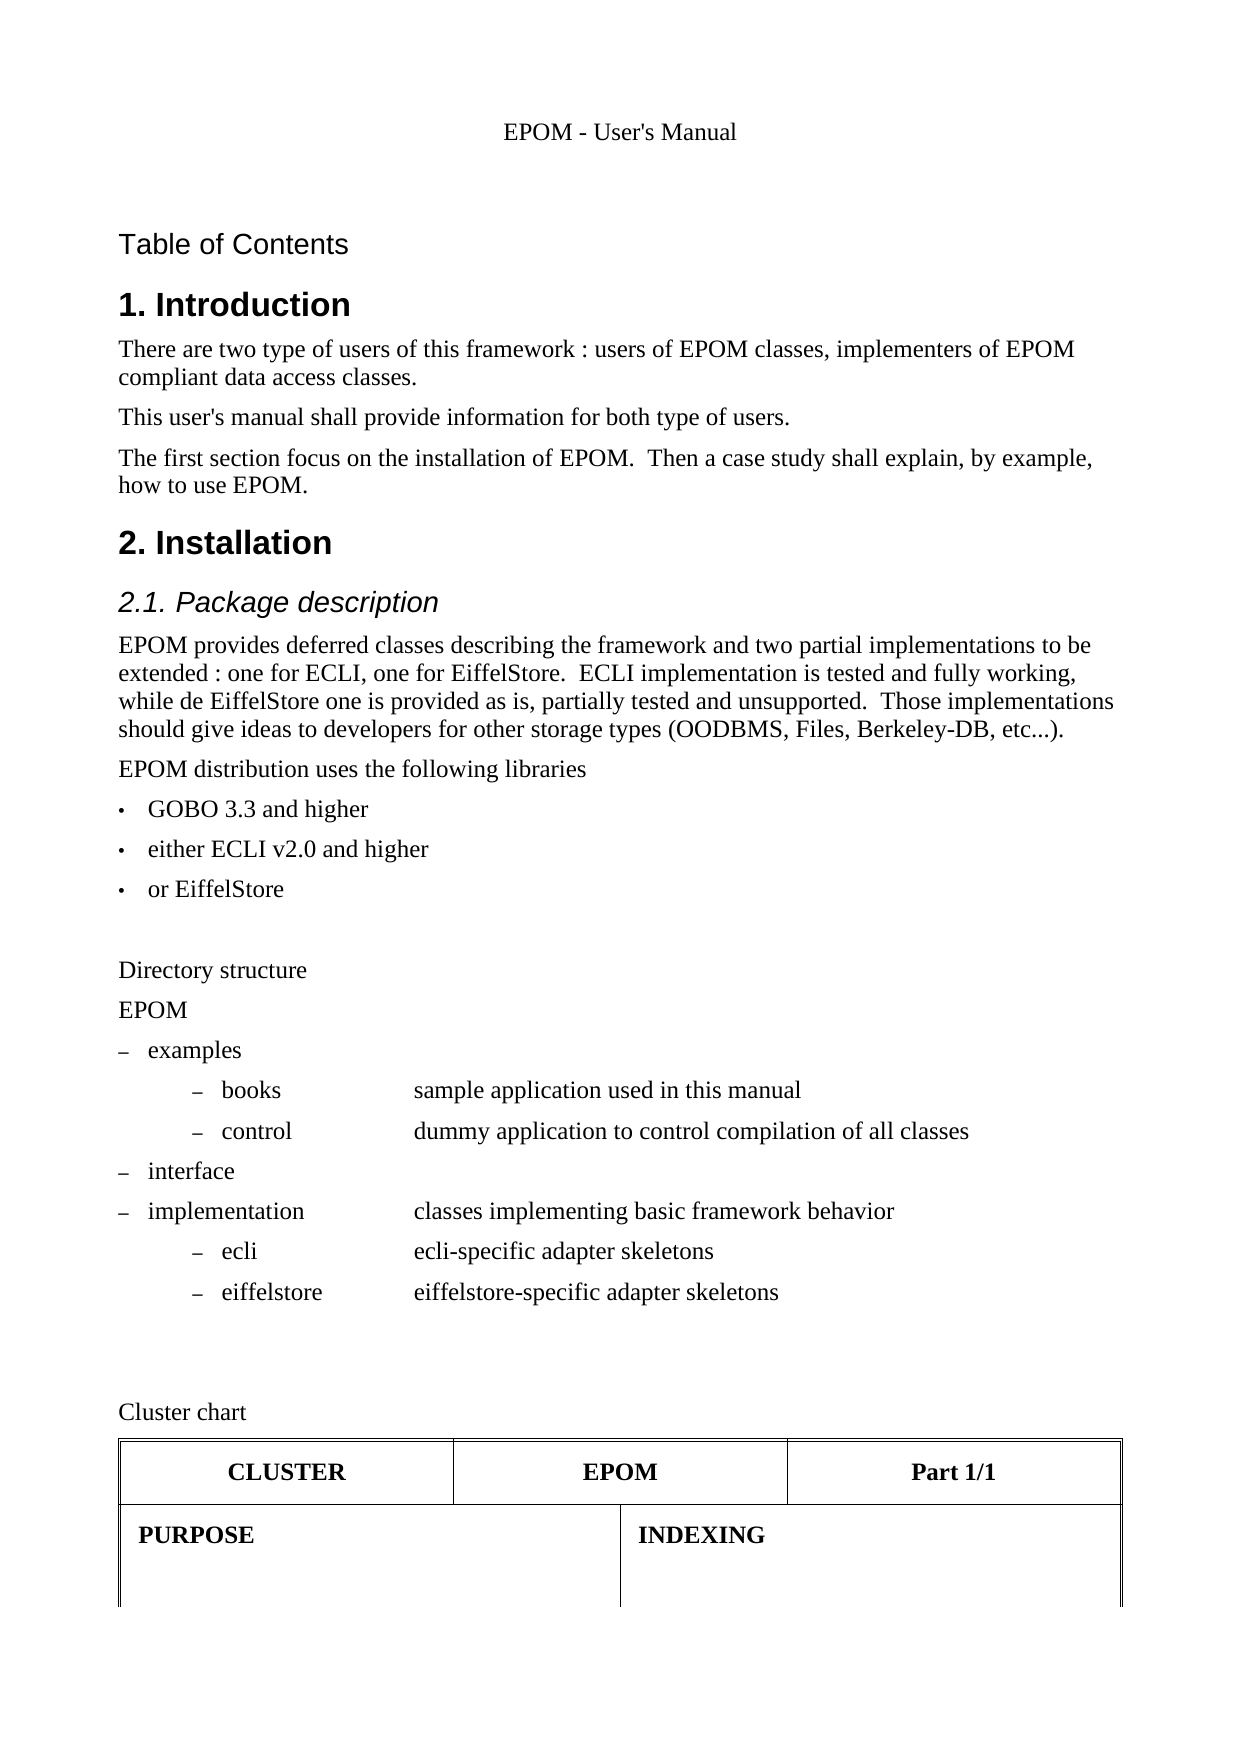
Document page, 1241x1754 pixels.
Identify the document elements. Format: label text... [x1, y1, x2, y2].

subtitle Installation [118, 524, 1122, 561]
text Cluster chart [118, 1398, 1122, 1426]
table_cell PURPOSE [121, 1505, 620, 1607]
table_cell INDEXING [621, 1505, 1120, 1607]
text EPOM distribution uses the following libraries [118, 755, 1122, 783]
table_header Part 1/1 [788, 1442, 1120, 1504]
text EPOM provides deferred classes describing the framework and two partial implementations to be extended : one for ECLI, one for EiffelStore. ECLI implementation is tested and fully working, while de EiffelStore one is provided as is, partially tested and unsupported. Those implementations should give ideas to developers for other storage types (OODBMS, Files, Berkeley-DB, etc...). [118, 632, 1122, 742]
list ecli ecli-specific adapter skeletons [192, 1237, 1122, 1265]
subtitle Introduction [118, 286, 1122, 323]
list either ECLI v2.0 and higher [118, 835, 1122, 863]
list eiffelstore eiffelstore-specific adapter skeletons [192, 1278, 1122, 1305]
text There are two type of users of this framework : users of EPOM classes, implementers of EPOM compliant data access classes. [118, 336, 1122, 391]
text EPOM [118, 996, 1122, 1024]
table_header CLUSTER [121, 1442, 453, 1504]
text Directory structure [118, 956, 1122, 984]
list GOBO 3.3 and higher [118, 795, 1122, 823]
list books sample application used in this manual [192, 1077, 1122, 1104]
text This user's manual shall provide information for both type of users. [118, 403, 1122, 431]
list control dummy application to control compilation of all classes [192, 1117, 1122, 1144]
text The first section focus on the installation of EPOM. Then a case study shall explain, by example, how to use EPOM. [118, 444, 1122, 499]
list examples [118, 1036, 1122, 1064]
list interface [118, 1157, 1122, 1185]
list or EiffelStore [118, 876, 1122, 903]
list implementation classes implementing basic framework behavior [118, 1197, 1122, 1225]
subtitle Table of Contents [118, 228, 1122, 261]
subtitle Package description [118, 586, 1122, 619]
table_header EPOM [454, 1442, 787, 1504]
